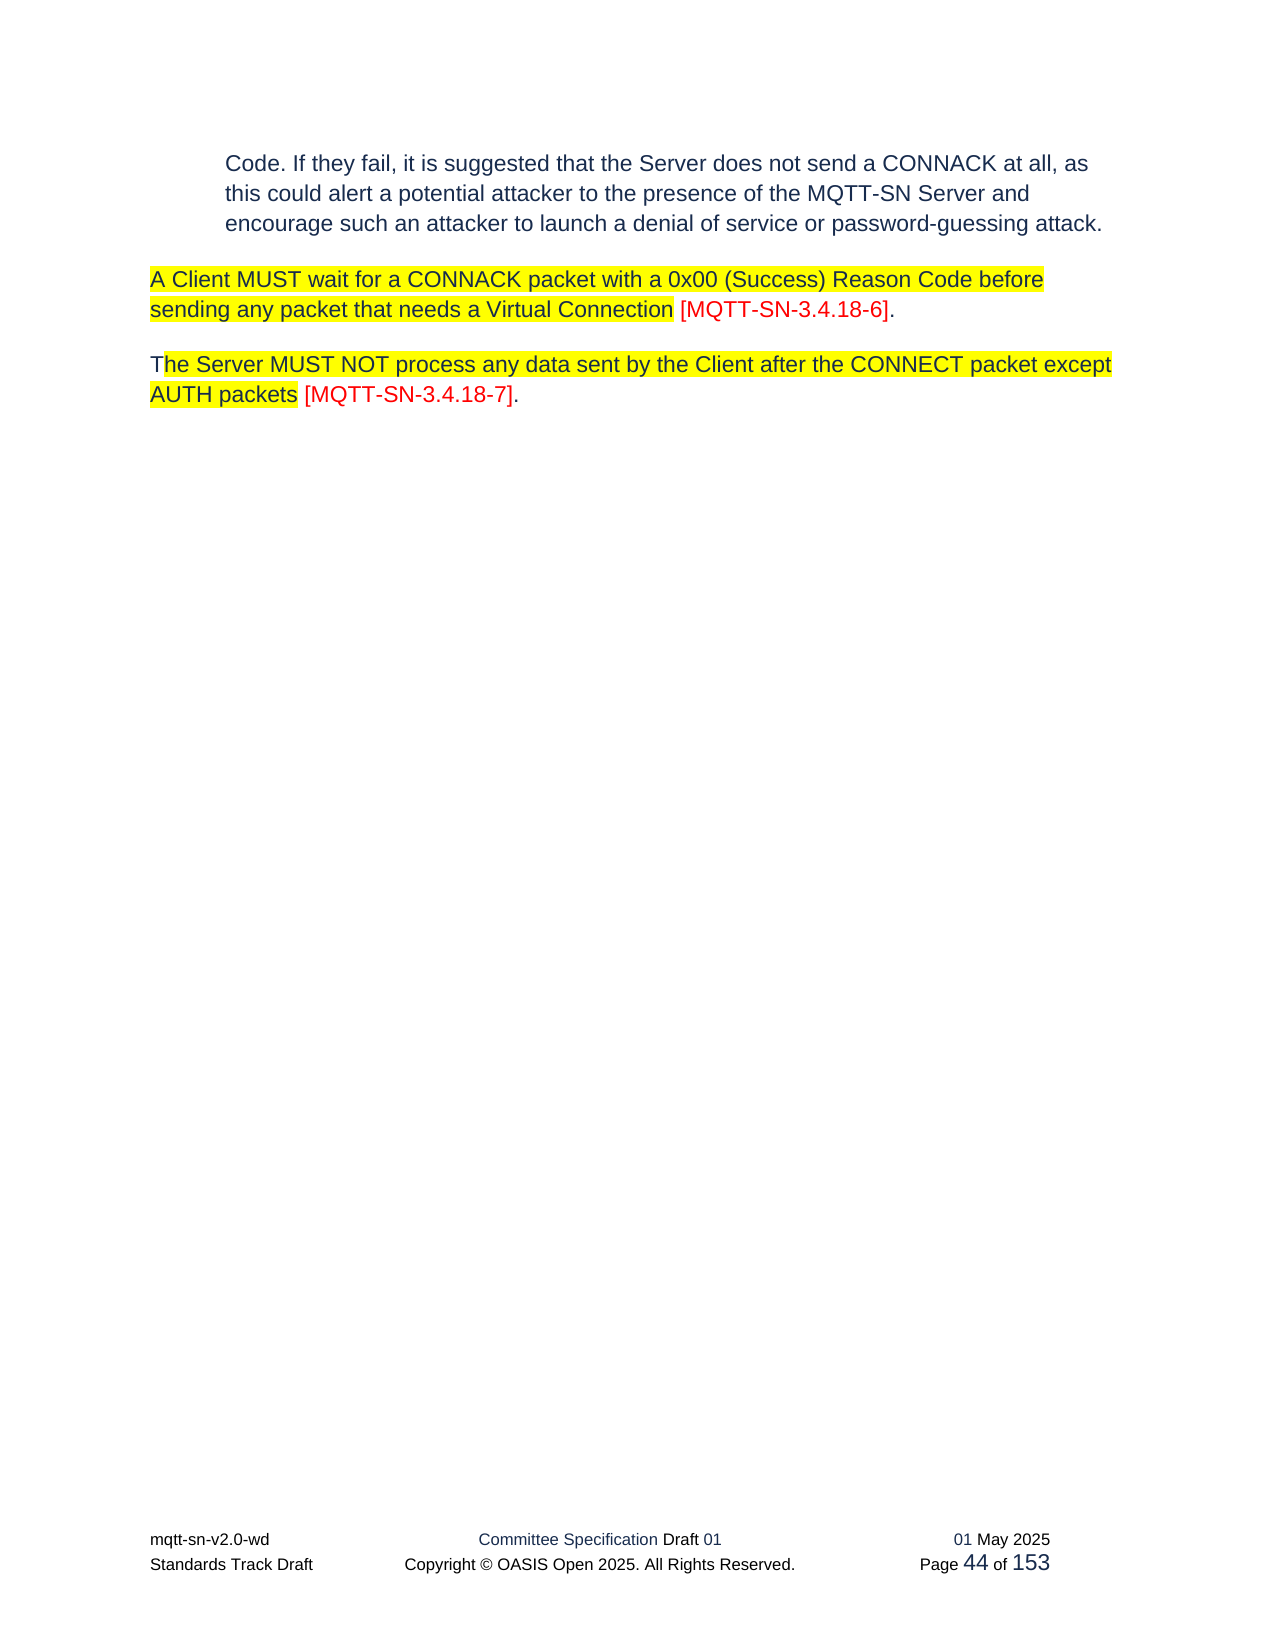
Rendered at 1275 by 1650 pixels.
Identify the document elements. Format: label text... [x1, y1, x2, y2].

text The Server MUST NOT process any data sent by the Client after the CONNECT packet except AUTH packets [MQTT-SN-3.4.18-7]. [150, 351, 1125, 408]
text Code. If they fail, it is suggested that the Server does not send a CONNACK at all, as this could alert a potential attacker to the presence of the MQTT-SN Server and encourage such an attacker to launch a denial of service or password-guessing attack. [225, 150, 1125, 237]
text A Client MUST wait for a CONNACK packet with a 0x00 (Success) Reason Code before sending any packet that needs a Virtual Connection [MQTT-SN-3.4.18-6]. [150, 266, 1125, 322]
